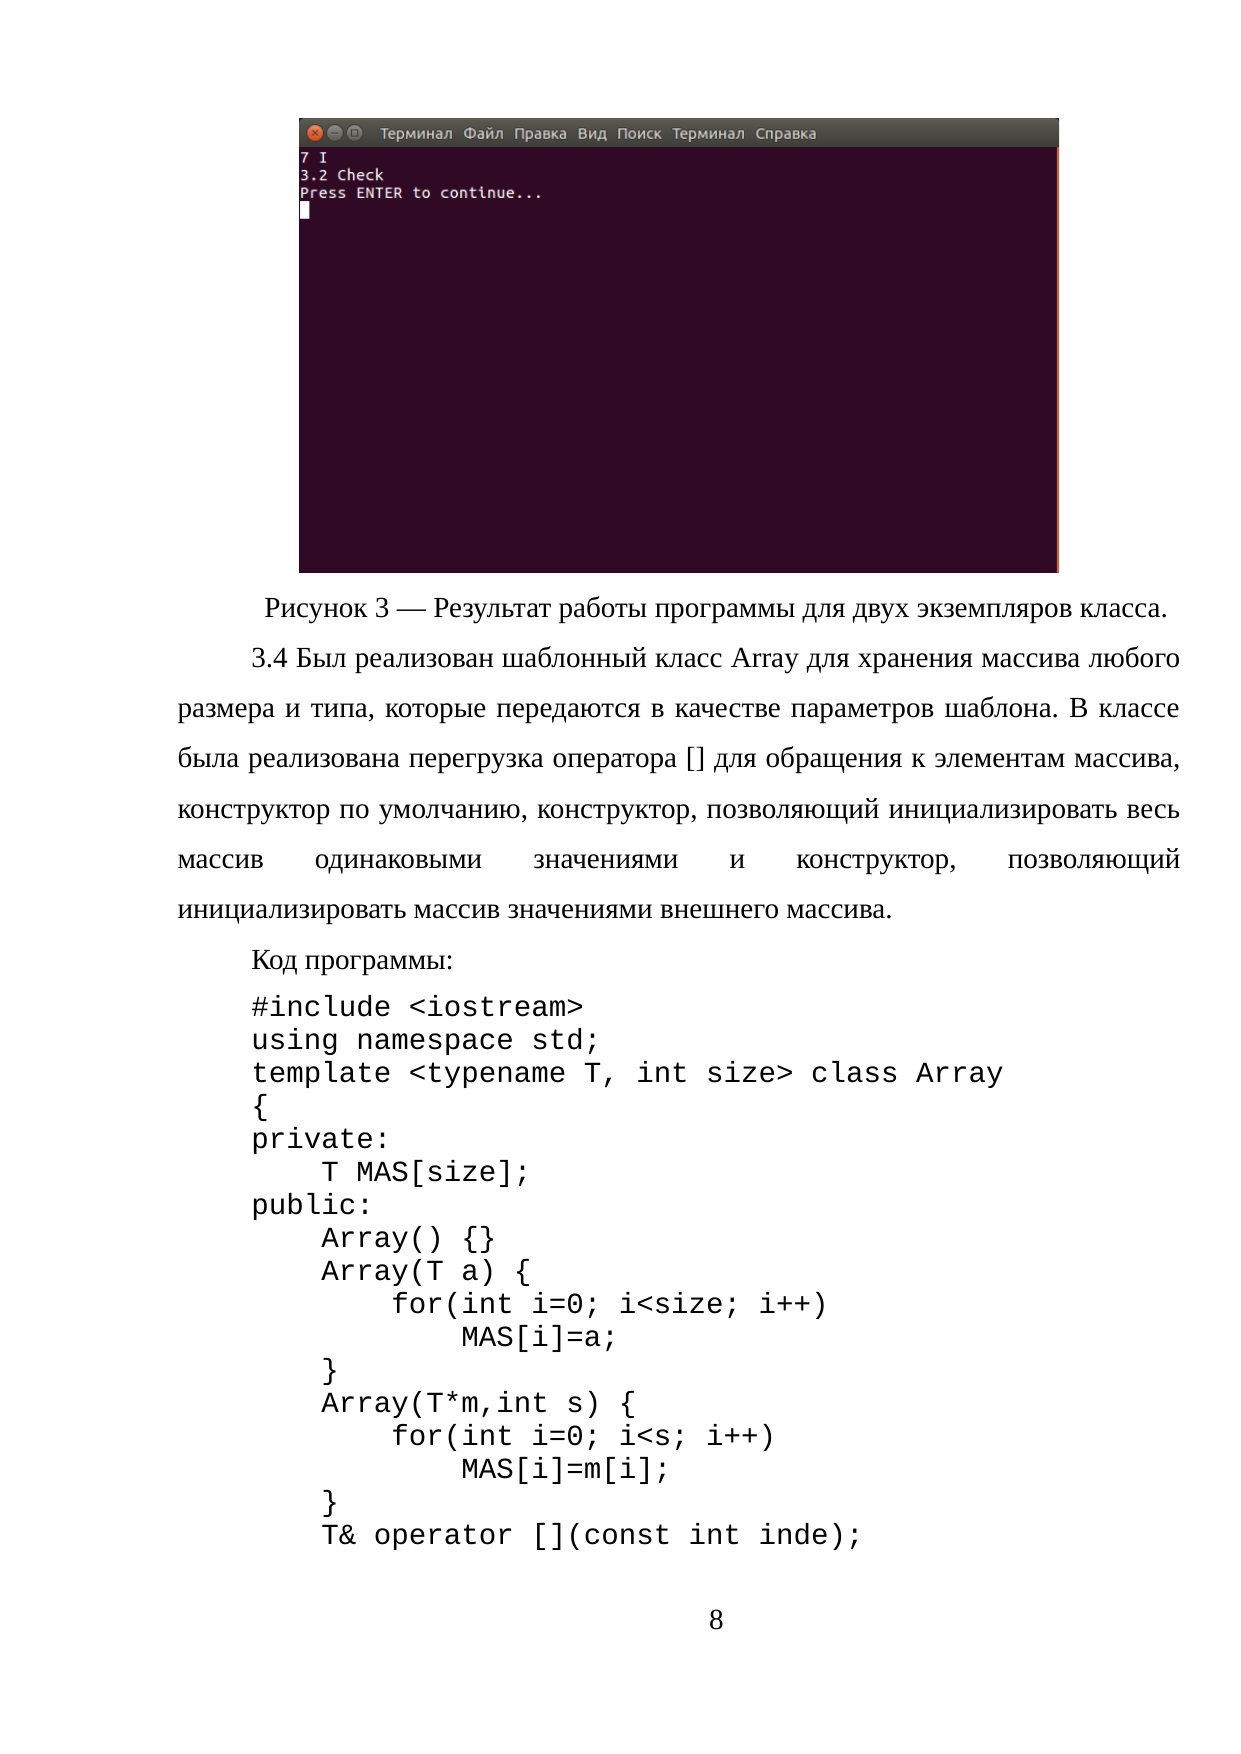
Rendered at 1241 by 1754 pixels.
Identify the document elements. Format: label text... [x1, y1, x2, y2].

text Array(T a) { [177, 1256, 1181, 1289]
text MAS[i]=m[i]; [177, 1454, 1181, 1487]
text T& operator [](const int inde); [177, 1521, 1181, 1553]
text for(int i=0; i<s; i++) [177, 1421, 1181, 1454]
text Array(T*m,int s) { [177, 1388, 1181, 1421]
text T MAS[size]; [177, 1157, 1181, 1190]
text Код программы: [177, 942, 1181, 975]
text public: [177, 1190, 1181, 1223]
text using namespace std; [177, 1025, 1181, 1058]
picture [299, 118, 1060, 573]
text Array() {} [177, 1223, 1181, 1256]
text template <typename T, int size> class Array [177, 1058, 1181, 1091]
text 3.4 Был реализован шаблонный класс Array для хранения массива любого размера и типа, которые передаются в качестве параметров шаблона. В классе была реализована перегрузка оператора [] для обращения к элементам массива, конструктор по умолчанию, конструктор, позволяющий инициализировать весь массив одинаковыми значениями и конструктор, позволяющий инициализировать массив значениями внешнего массива. [177, 640, 1181, 925]
text } [177, 1355, 1181, 1388]
text #include <iostream> [177, 992, 1181, 1025]
text { [177, 1091, 1181, 1124]
text MAS[i]=a; [177, 1322, 1181, 1355]
text private: [177, 1124, 1181, 1157]
text Рисунок 3 — Результат работы программы для двух экземпляров класса. [177, 118, 1181, 623]
text } [177, 1487, 1181, 1521]
text for(int i=0; i<size; i++) [177, 1289, 1181, 1322]
